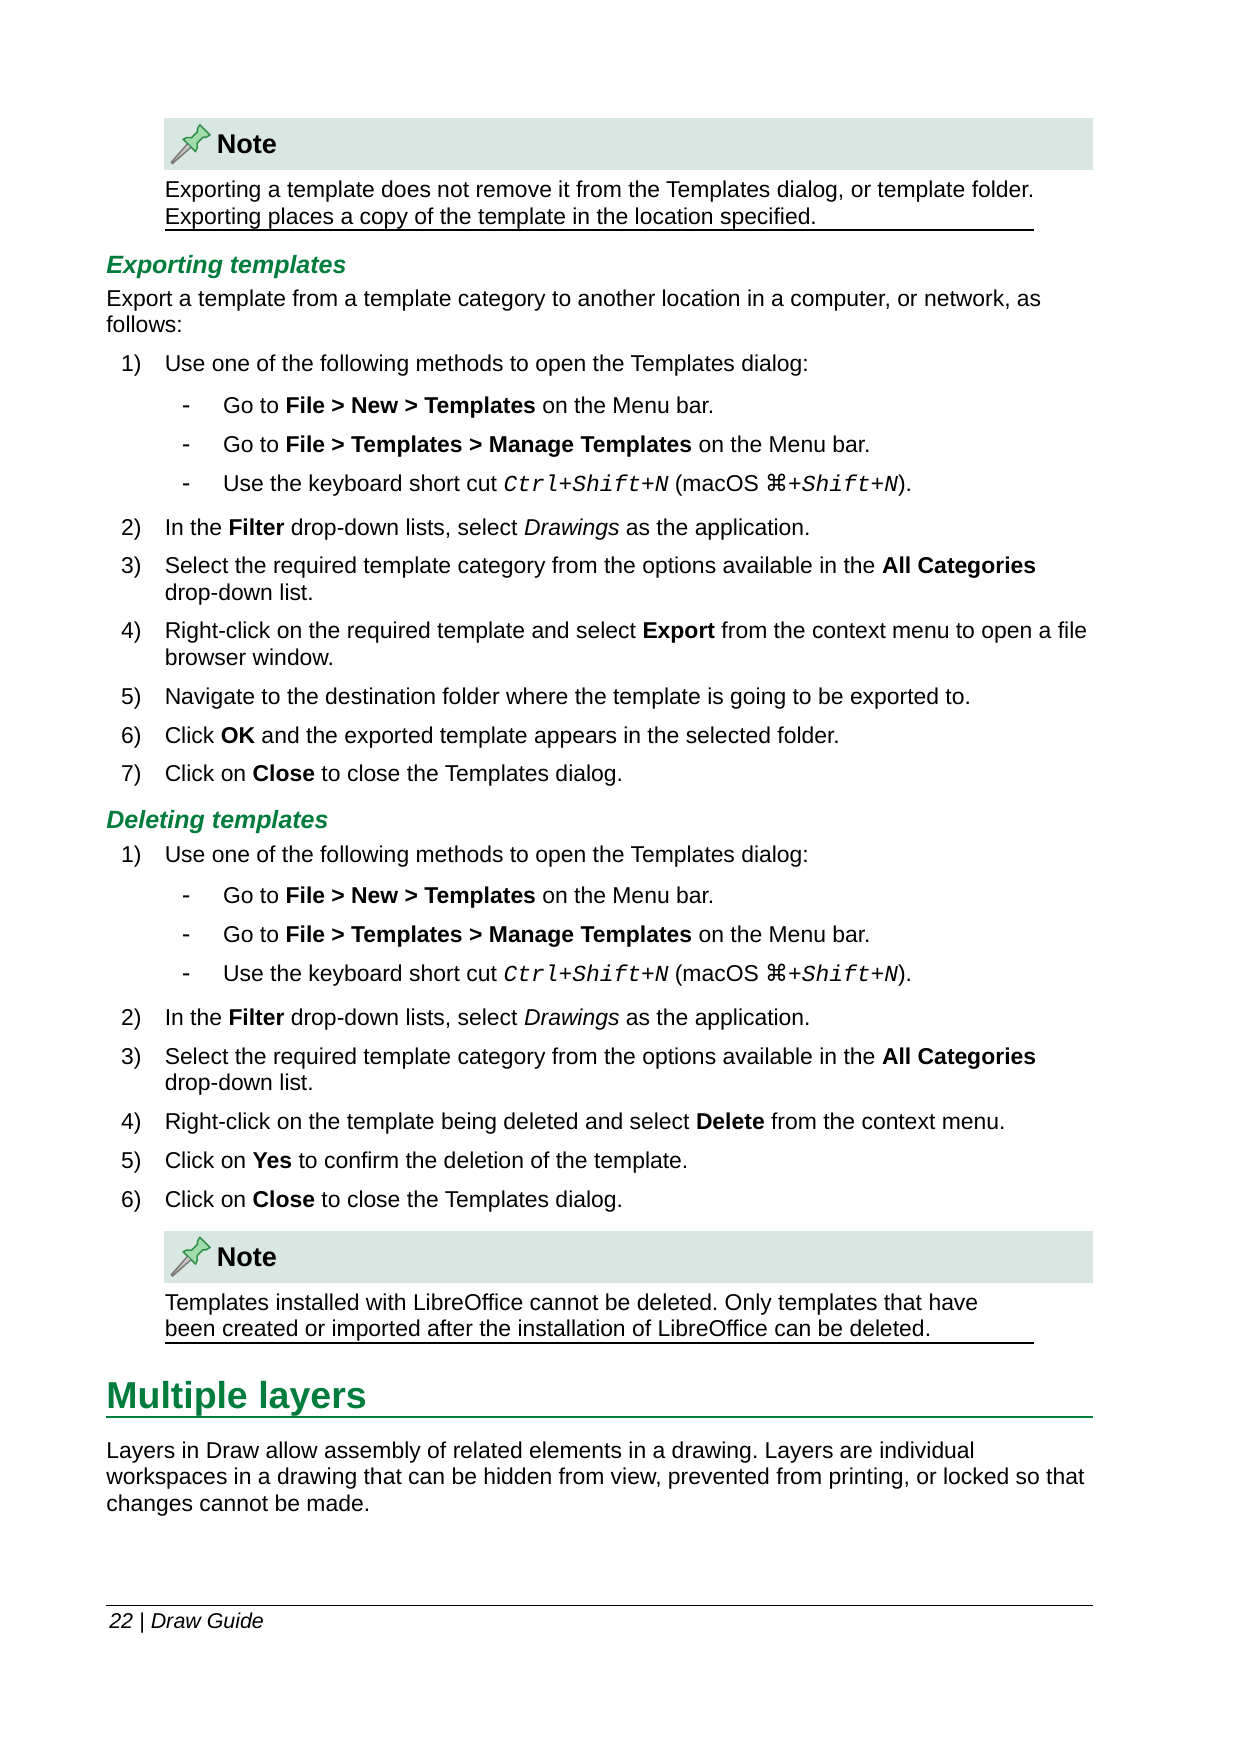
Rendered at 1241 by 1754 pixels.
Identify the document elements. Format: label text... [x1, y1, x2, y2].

list Use one of the following methods to open the Templates dialog: [121, 841, 1093, 867]
subtitle Exporting templates [106, 250, 1093, 279]
list Right-click on the template being deleted and select Delete from the context menu. [121, 1108, 1093, 1134]
list Go to File > New > Templates on the Menu bar. [179, 389, 1093, 418]
list Navigate to the destination folder where the template is going to be exported to. [121, 683, 1093, 709]
subtitle Deleting templates [106, 806, 1093, 834]
subtitle Multiple layers [106, 1373, 1093, 1416]
text Templates installed with LibreOffice cannot be deleted. Only templates that have been created or imported after the installation of LibreOffice can be deleted. [164, 1289, 1034, 1344]
text Layers in Draw allow assembly of related elements in a drawing. Layers are individual workspaces in a drawing that can be hidden from view, prevented from printing, or locked so that changes cannot be made. [106, 1437, 1093, 1516]
text Exporting a template does not remove it from the Templates dialog, or template folder. Exporting places a copy of the template in the location specified. [164, 176, 1034, 231]
list Use the keyboard short cut Ctrl+Shift+N (macOS ⌘+Shift+N). [179, 467, 1093, 501]
list Go to File > New > Templates on the Menu bar. [179, 879, 1093, 909]
list Go to File > Templates > Manage Templates on the Menu bar. [179, 428, 1093, 457]
list Click on Close to close the Templates dialog. [121, 760, 1093, 787]
list Click on Close to close the Templates dialog. [121, 1186, 1093, 1212]
list In the Filter drop-down lists, select Drawings as the application. [121, 513, 1093, 540]
list Use the keyboard short cut Ctrl+Shift+N (macOS ⌘+Shift+N). [179, 957, 1093, 991]
subtitle Note [164, 118, 1093, 170]
subtitle Note [164, 1231, 1093, 1283]
list Use one of the following methods to open the Templates dialog: [121, 350, 1093, 377]
list Click on Yes to confirm the deletion of the template. [121, 1147, 1093, 1173]
list Right-click on the required template and select Export from the context menu to open a file browser window. [121, 617, 1093, 670]
list Go to File > Templates > Manage Templates on the Menu bar. [179, 918, 1093, 947]
text Export a template from a template category to another location in a computer, or network, as follows: [106, 285, 1093, 338]
list In the Filter drop-down lists, select Drawings as the application. [121, 1004, 1093, 1030]
list Click OK and the exported template appears in the selected folder. [121, 722, 1093, 748]
list Select the required template category from the options available in the All Categories drop-down list. [121, 552, 1093, 605]
list Select the required template category from the options available in the All Categories drop-down list. [121, 1043, 1093, 1095]
